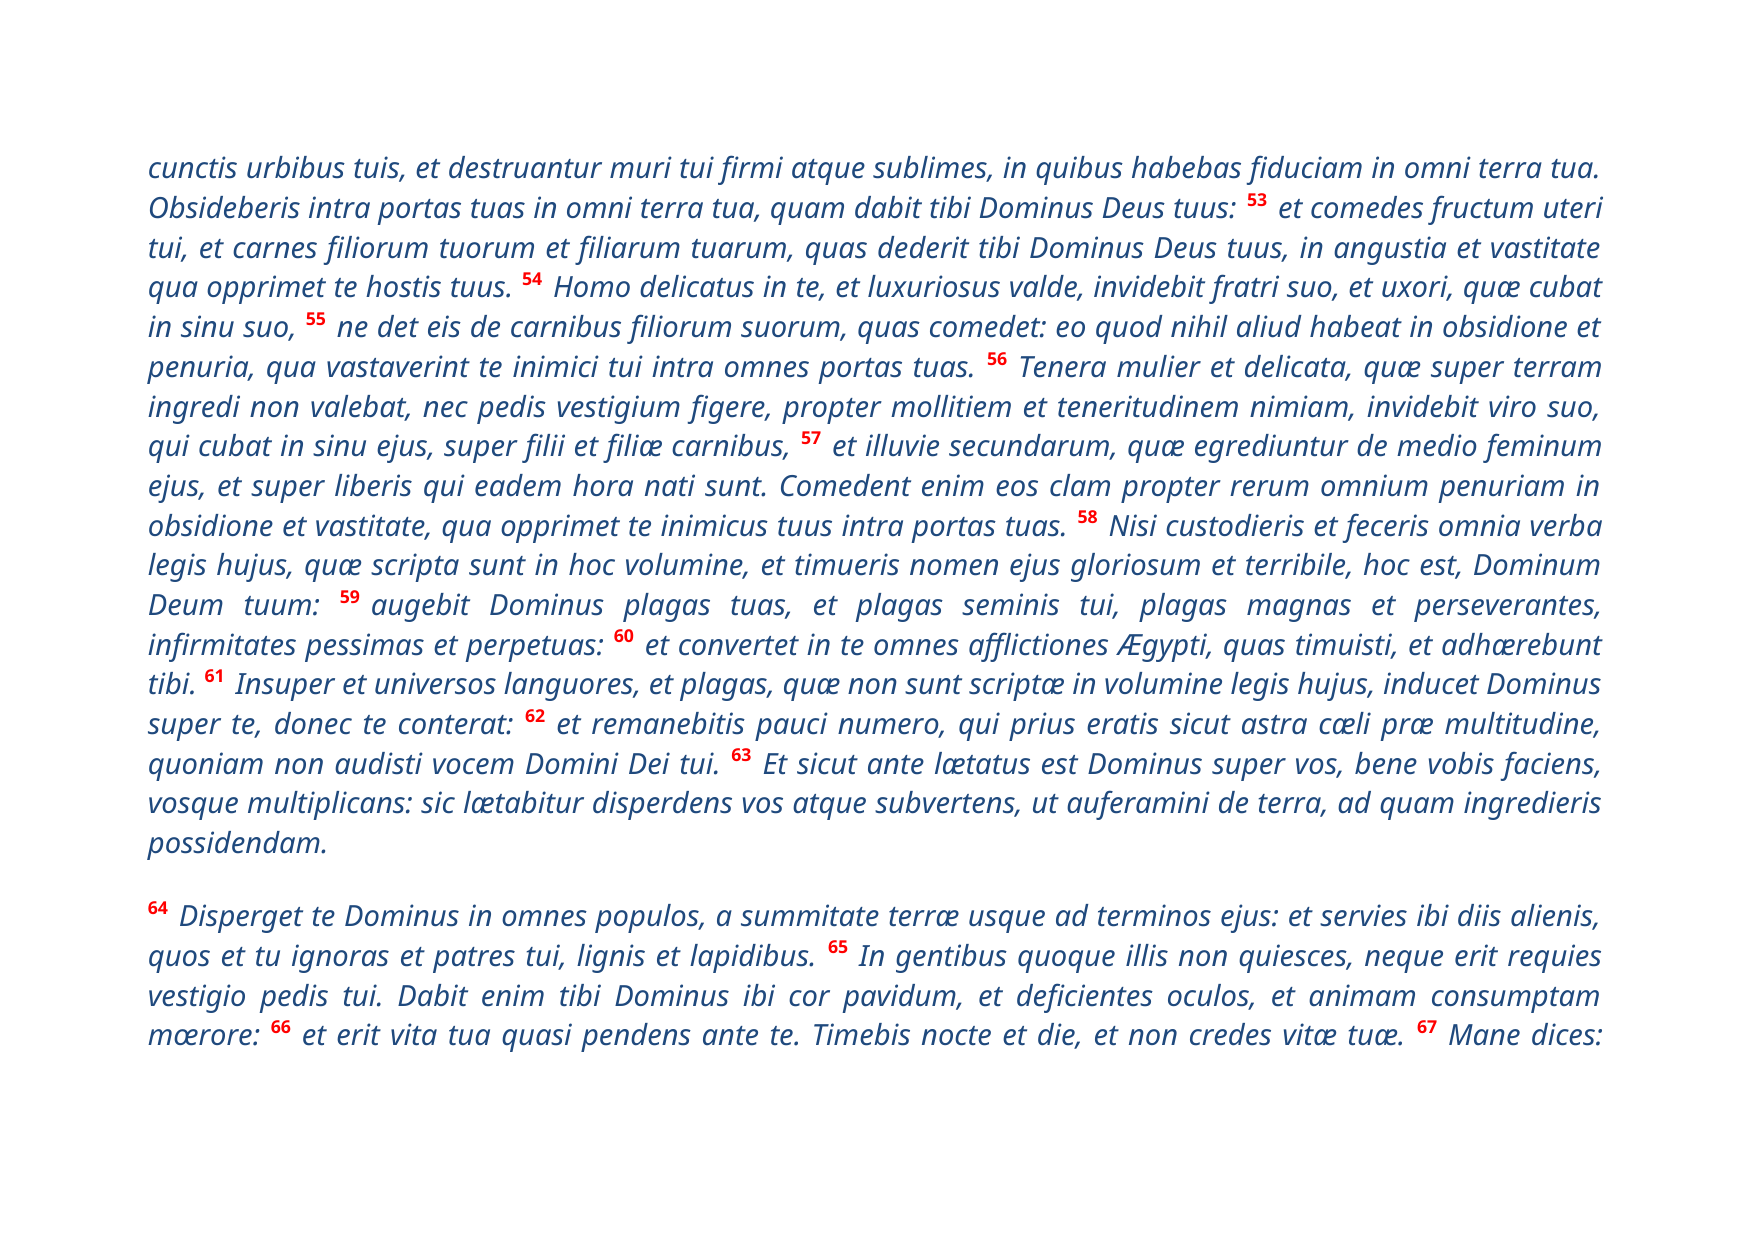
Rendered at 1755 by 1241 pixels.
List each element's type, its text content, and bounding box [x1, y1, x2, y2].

text 64 Disperget te Dominus in omnes populos, a summitate terræ usque ad terminos ejus: et servies ibi diis alienis, quos et tu ignoras et patres tui, lignis et lapidibus. 65 In gentibus quoque illis non quiesces, neque erit requies vestigio pedis tui. Dabit enim tibi Dominus ibi cor pavidum, et deficientes oculos, et animam consumptam mœrore: 66 et erit vita tua quasi pendens ante te. Timebis nocte et die, et non credes vitæ tuæ. 67 Mane dices: [148, 895, 1606, 1054]
text cunctis urbibus tuis, et destruantur muri tui firmi atque sublimes, in quibus habebas fiduciam in omni terra tua. Obsideberis intra portas tuas in omni terra tua, quam dabit tibi Dominus Deus tuus: 53 et comedes fructum uteri tui, et carnes filiorum tuorum et filiarum tuarum, quas dederit tibi Dominus Deus tuus, in angustia et vastitate qua opprimet te hostis tuus. 54 Homo delicatus in te, et luxuriosus valde, invidebit fratri suo, et uxori, quæ cubat in sinu suo, 55 ne det eis de carnibus filiorum suorum, quas comedet: eo quod nihil aliud habeat in obsidione et penuria, qua vastaverint te inimici tui intra omnes portas tuas. 56 Tenera mulier et delicata, quæ super terram ingredi non valebat, nec pedis vestigium figere, propter mollitiem et teneritudinem nimiam, invidebit viro suo, qui cubat in sinu ejus, super filii et filiæ carnibus, 57 et illuvie secundarum, quæ egrediuntur de medio feminum ejus, et super liberis qui eadem hora nati sunt. Comedent enim eos clam propter rerum omnium penuriam in obsidione et vastitate, qua opprimet te inimicus tuus intra portas tuas. 58 Nisi custodieris et feceris omnia verba legis hujus, quæ scripta sunt in hoc volumine, et timueris nomen ejus gloriosum et terribile, hoc est, Dominum Deum tuum: 59 augebit Dominus plagas tuas, et plagas seminis tui, plagas magnas et perseverantes, infirmitates pessimas et perpetuas: 60 et convertet in te omnes afflictiones Ægypti, quas timuisti, et adhærebunt tibi. 61 Insuper et universos languores, et plagas, quæ non sunt scriptæ in volumine legis hujus, inducet Dominus super te, donec te conterat: 62 et remanebitis pauci numero, qui prius eratis sicut astra cæli præ multitudine, quoniam non audisti vocem Domini Dei tui. 63 Et sicut ante lætatus est Dominus super vos, bene vobis faciens, vosque multiplicans: sic lætabitur disperdens vos atque subvertens, ut auferamini de terra, ad quam ingredieris possidendam. [148, 148, 1606, 862]
